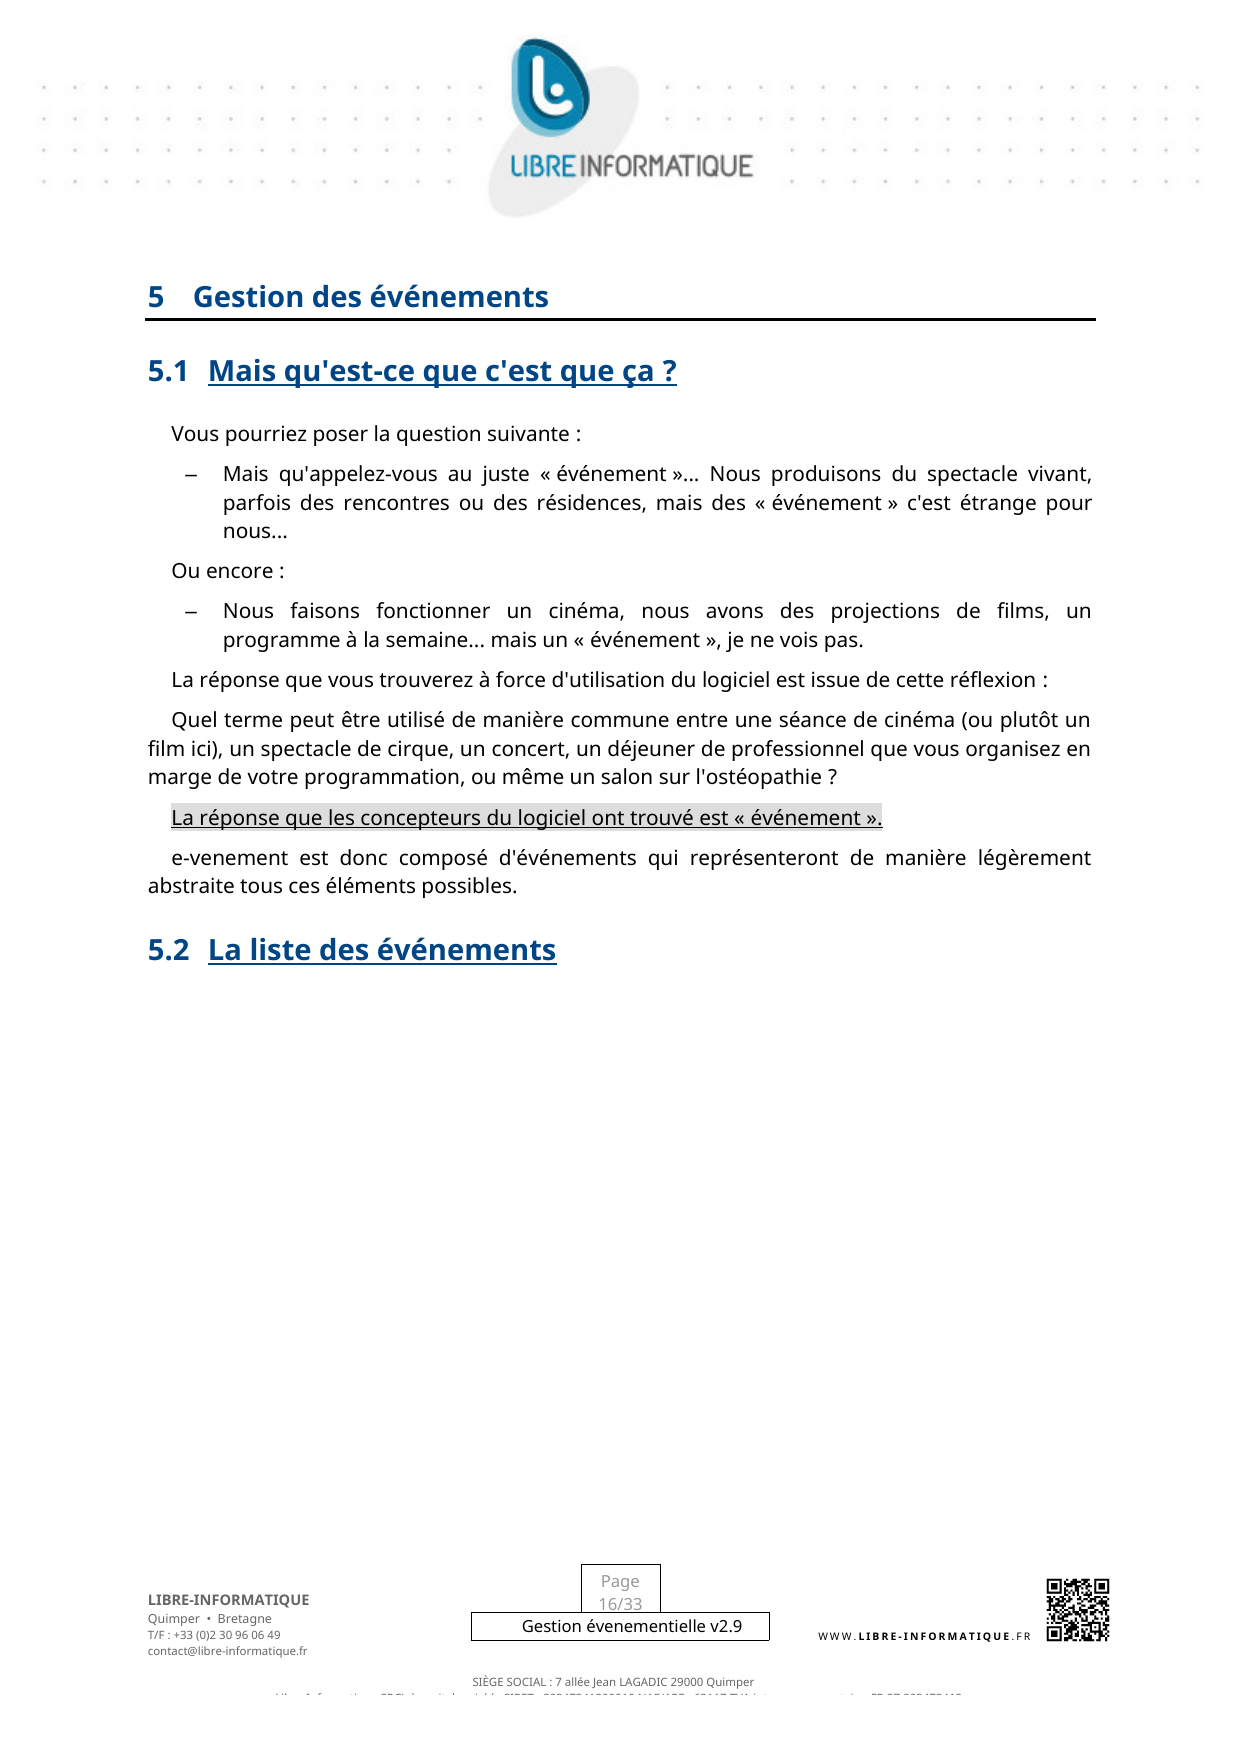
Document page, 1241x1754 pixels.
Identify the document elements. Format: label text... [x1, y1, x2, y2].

text e-venement est donc composé d'événements qui représenteront de manière légèrement abstraite tous ces éléments possibles. [148, 843, 1093, 900]
text Quel terme peut être utilisé de manière commune entre une séance de cinéma (ou plutôt un film ici), un spectacle de cirque, un concert, un déjeuner de professionnel que vous organisez en marge de votre programmation, ou même un salon sur l'ostéopathie ? [148, 706, 1093, 791]
text Vous pourriez poser la question suivante : [148, 419, 1093, 448]
subtitle Gestion des événements [145, 273, 1096, 318]
text La réponse que les concepteurs du logiciel ont trouvé est « événement ». [148, 803, 1093, 831]
subtitle La liste des événements [148, 929, 1093, 969]
list Mais qu'appelez-vous au juste « événement »... Nous produisons du spectacle vivant, parfois des rencontres ou des résidences, mais des « événement » c'est étrange pour nous... [185, 459, 1093, 545]
text La réponse que vous trouverez à force d'utilisation du logiciel est issue de cette réflexion : [148, 665, 1093, 694]
picture [27, 35, 1213, 220]
picture [1036, 1568, 1120, 1652]
text Ou encore : [148, 556, 1093, 585]
subtitle Mais qu'est-ce que c'est que ça ? [148, 350, 1093, 390]
list Nous faisons fonctionner un cinéma, nous avons des projections de films, un programme à la semaine... mais un « événement », je ne vois pas. [185, 597, 1093, 653]
